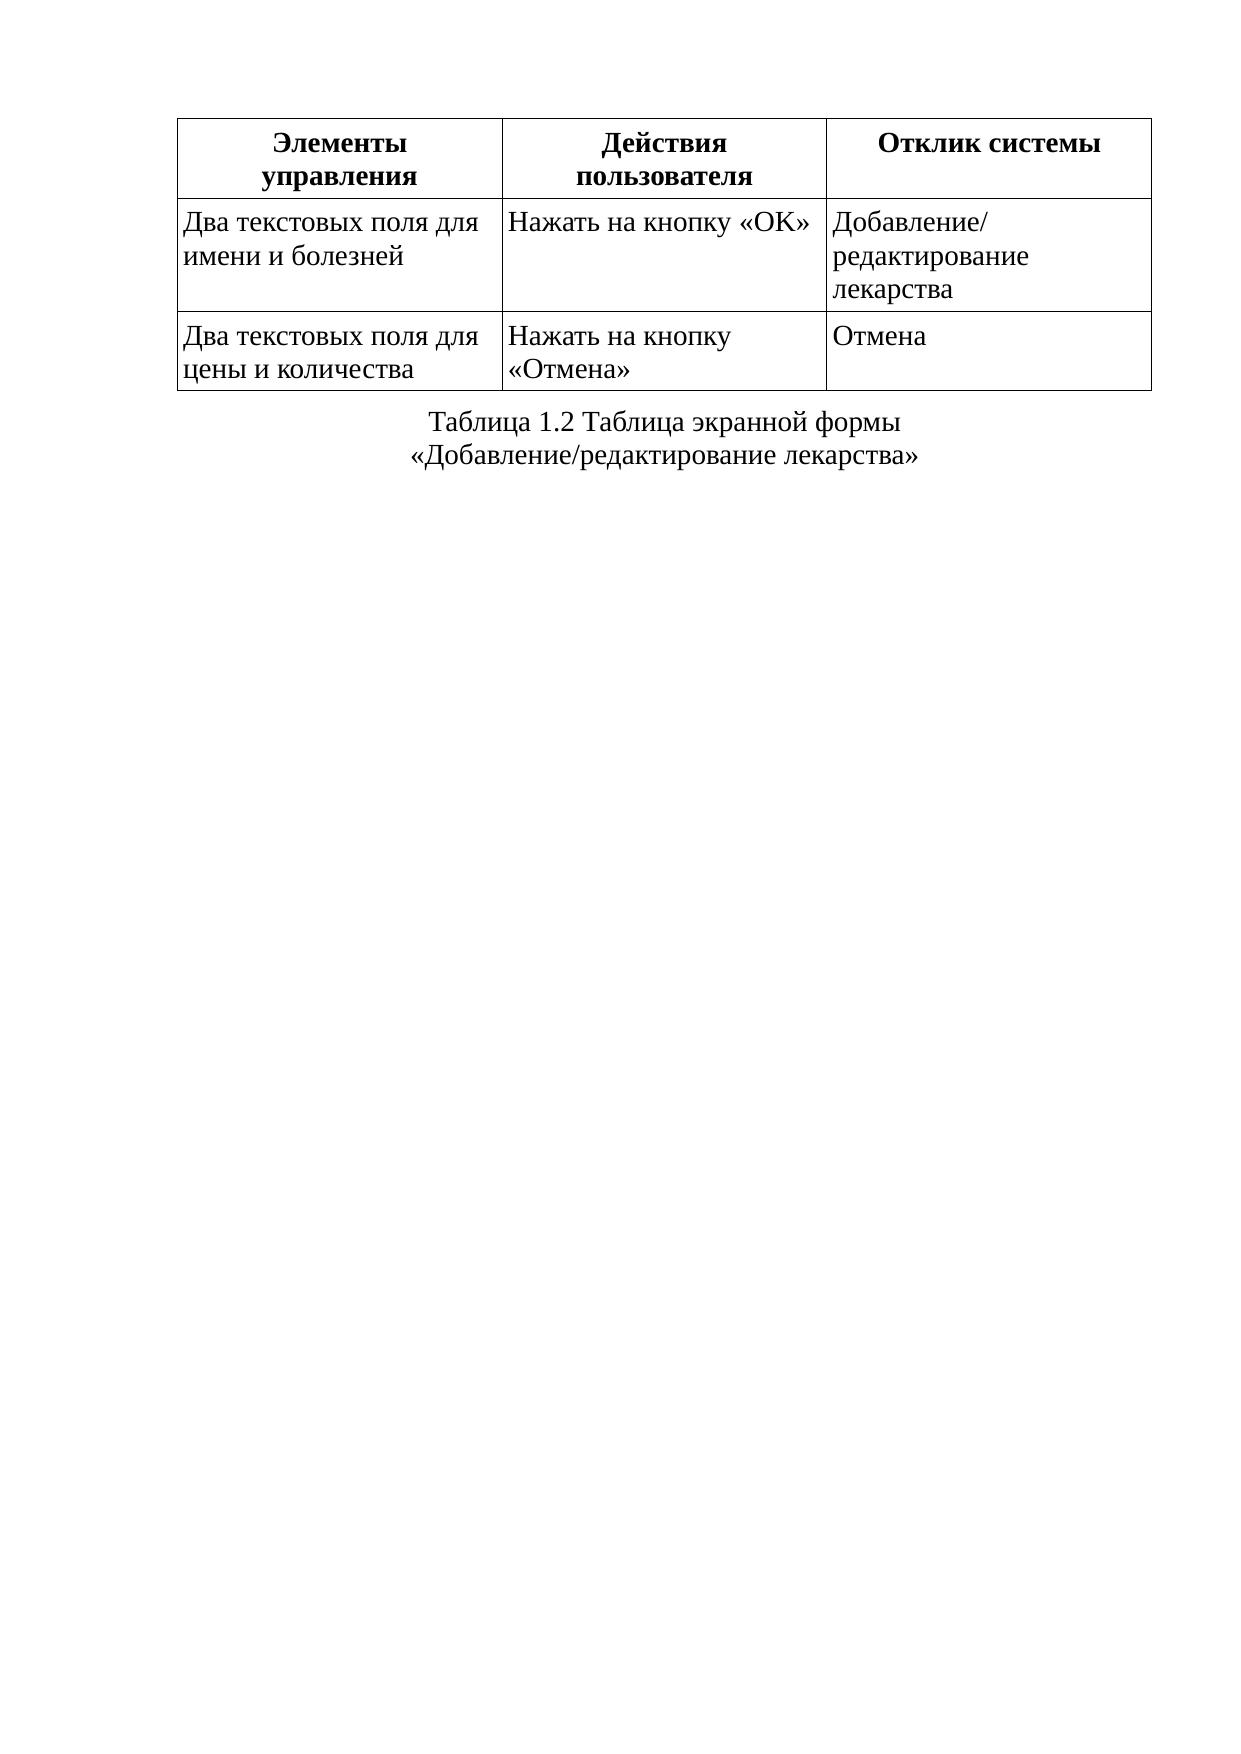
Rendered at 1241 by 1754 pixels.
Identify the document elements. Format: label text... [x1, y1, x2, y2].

table_cell Два текстовых поля для цены и количества [178, 312, 502, 390]
table_cell Нажать на кнопку «Отмена» [503, 312, 826, 390]
table_cell Отмена [827, 312, 1151, 390]
text Таблица 1.2 Таблица экранной формы «Добавление/редактирование лекарства» [177, 404, 1152, 471]
table_cell Нажать на кнопку «OK» [503, 199, 826, 311]
table_cell Два текстовых поля для имени и болезней [178, 199, 502, 311]
table_header Действия пользователя [503, 119, 826, 198]
table_header Элементы управления [178, 119, 502, 198]
table_header Отклик системы [827, 119, 1151, 198]
table_cell Добавление/редактирование лекарства [827, 199, 1151, 311]
